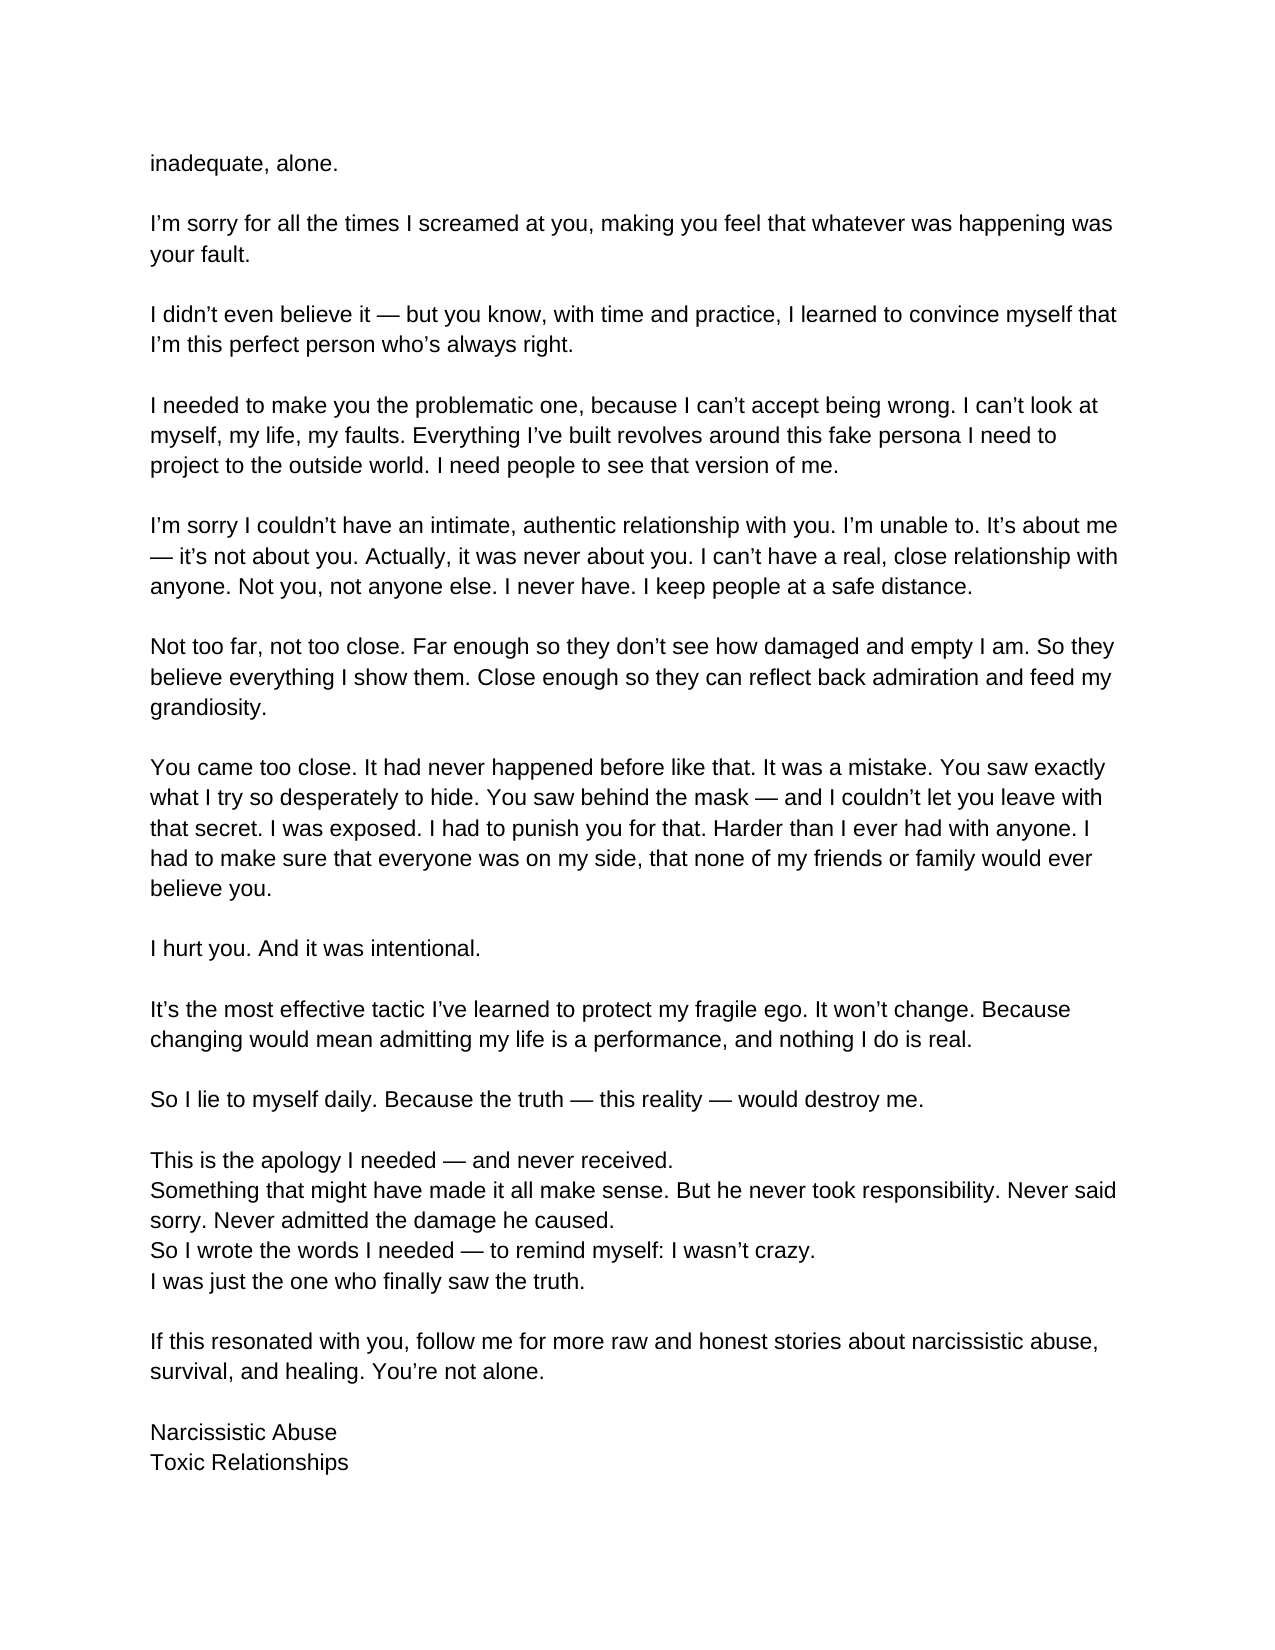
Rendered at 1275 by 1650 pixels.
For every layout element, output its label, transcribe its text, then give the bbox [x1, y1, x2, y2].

text I didn’t even believe it — but you know, with time and practice, I learned to convince myself that I’m this perfect person who’s always right. [150, 301, 1125, 358]
text If this resonated with you, follow me for more raw and honest stories about narcissistic abuse, survival, and healing. You’re not alone. [150, 1328, 1125, 1385]
text You came too close. It had never happened before like that. It was a mistake. You saw exactly what I try so desperately to hide. You saw behind the mask — and I couldn’t let you leave with that secret. I was exposed. I had to punish you for that. Harder than I ever had with anyone. I had to make sure that everyone was on my side, that none of my friends or family would ever believe you. [150, 754, 1125, 901]
text I’m sorry for all the times I screamed at you, making you feel that whatever was happening was your fault. [150, 210, 1125, 267]
text This is the apology I needed — and never received. [150, 1147, 1125, 1173]
text I was just the one who finally saw the truth. [150, 1268, 1125, 1294]
text I needed to make you the problematic one, because I can’t accept being wrong. I can’t look at myself, my life, my faults. Everything I’ve built revolves around this fake persona I need to project to the outside world. I need people to see that version of me. [150, 392, 1125, 478]
text inadequate, alone. [150, 150, 1125, 176]
text Toxic Relationships [150, 1449, 1125, 1475]
text Not too far, not too close. Far enough so they don’t see how damaged and empty I am. So they believe everything I show them. Close enough so they can reflect back admiration and feed my grandiosity. [150, 633, 1125, 720]
text Narcissistic Abuse [150, 1419, 1125, 1445]
text So I wrote the words I needed — to remind myself: I wasn’t crazy. [150, 1237, 1125, 1264]
text Something that might have made it all make sense. But he never took responsibility. Never said sorry. Never admitted the damage he caused. [150, 1177, 1125, 1234]
text It’s the most effective tactic I’ve learned to protect my fragile ego. It won’t change. Because changing would mean admitting my life is a performance, and nothing I do is real. [150, 996, 1125, 1052]
text I hurt you. And it was intentional. [150, 935, 1125, 962]
text I’m sorry I couldn’t have an intimate, authentic relationship with you. I’m unable to. It’s about me — it’s not about you. Actually, it was never about you. I can’t have a real, close relationship with anyone. Not you, not anyone else. I never have. I keep people at a safe distance. [150, 512, 1125, 599]
text So I lie to myself daily. Because the truth — this reality — would destroy me. [150, 1086, 1125, 1113]
